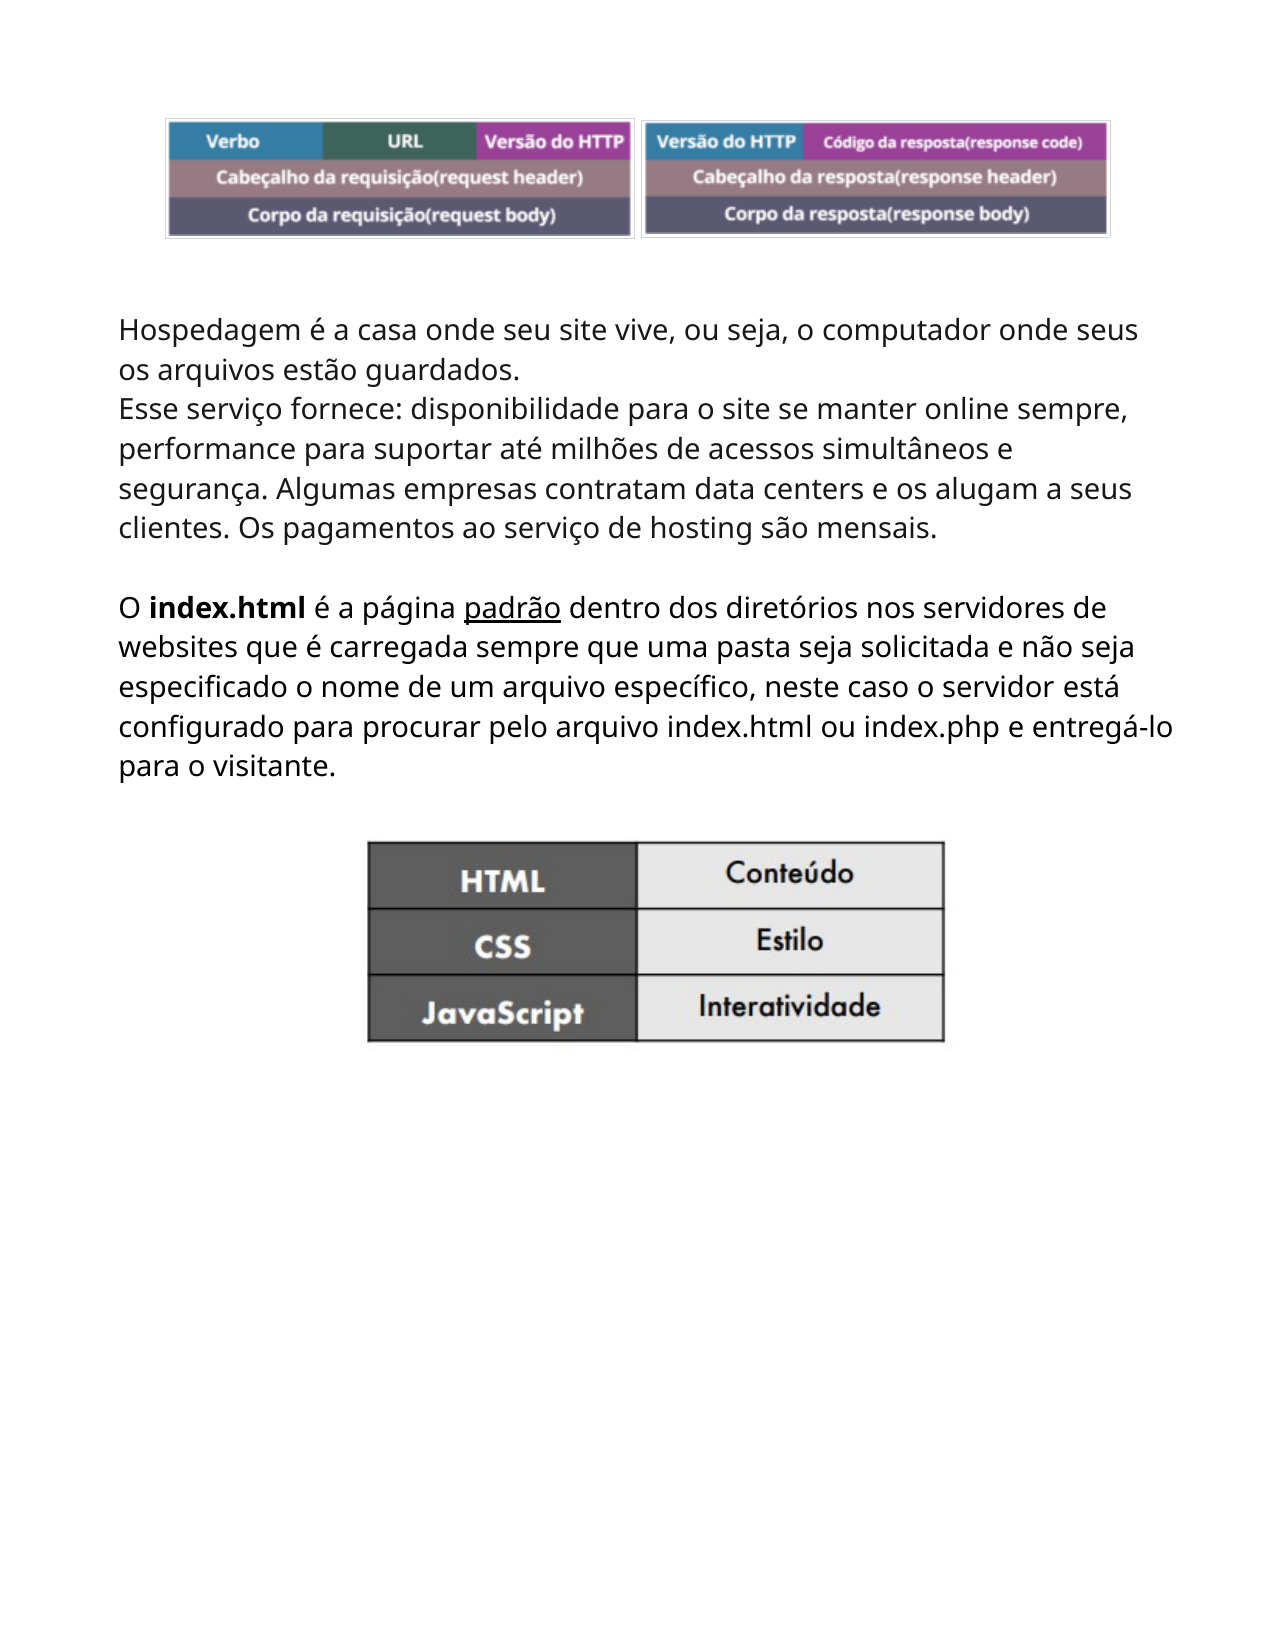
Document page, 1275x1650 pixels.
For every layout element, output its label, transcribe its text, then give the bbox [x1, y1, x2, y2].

picture [644, 122, 1108, 234]
text Esse serviço fornece: disponibilidade para o site se manter online sempre, performance para suportar até milhões de acessos simultâneos e segurança. Algumas empresas contratam data centers e os alugam a seus clientes. Os pagamentos ao serviço de hosting são mensais. [118, 388, 1157, 547]
picture [168, 121, 631, 236]
picture [352, 825, 964, 1057]
text Hospedagem é a casa onde seu site vive, ou seja, o computador onde seus os arquivos estão guardados. [118, 309, 1157, 388]
text O index.html é a página padrão dentro dos diretórios nos servidores de websites que é carregada sempre que uma pasta seja solicitada e não seja especificado o nome de um arquivo específico, neste caso o servidor está configurado para procurar pelo arquivo index.html ou index.php e entregá-lo para o visitante. [118, 587, 1198, 785]
